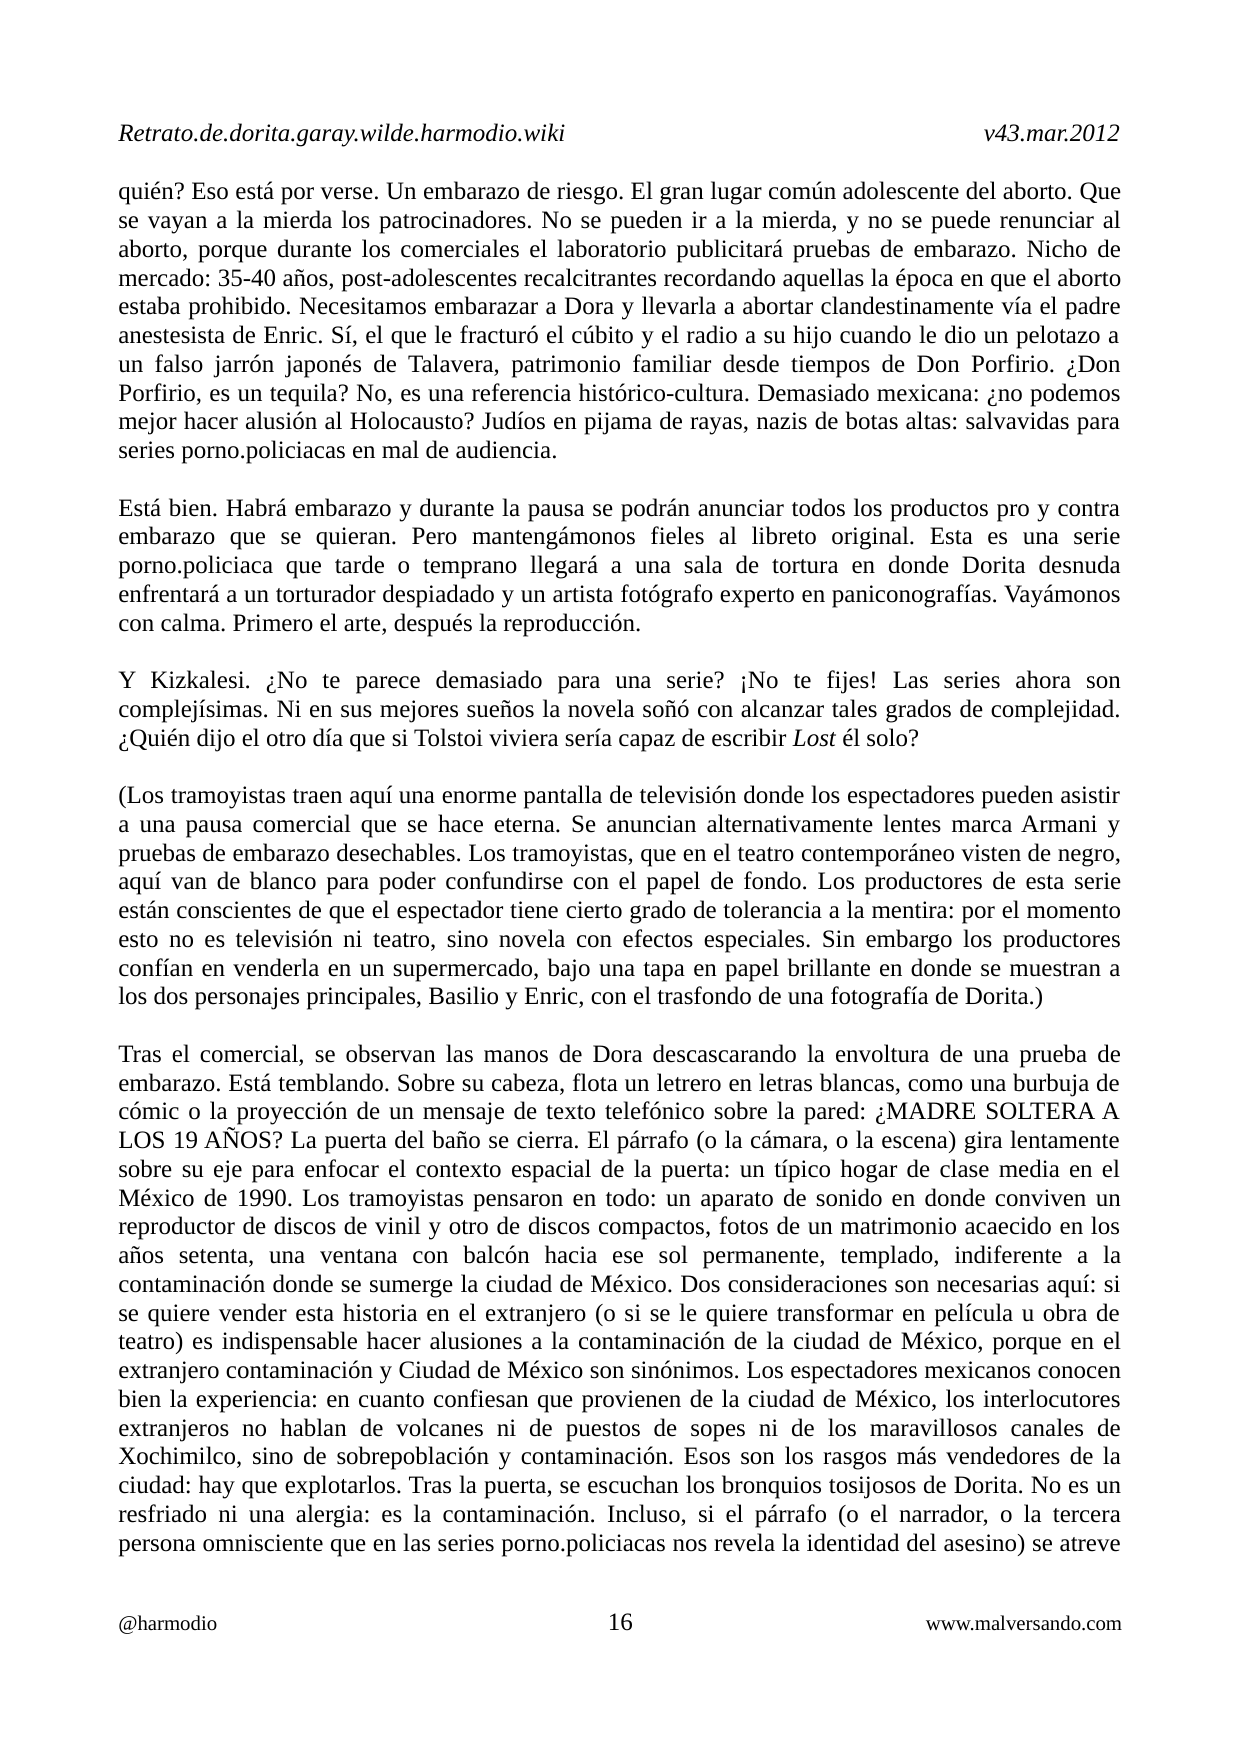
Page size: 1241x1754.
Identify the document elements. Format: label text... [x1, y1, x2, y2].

text (Los tramoyistas traen aquí una enorme pantalla de televisión donde los espectadores pueden asistir a una pausa comercial que se hace eterna. Se anuncian alternativamente lentes marca Armani y pruebas de embarazo desechables. Los tramoyistas, que en el teatro contemporáneo visten de negro, aquí van de blanco para poder confundirse con el papel de fondo. Los productores de esta serie están conscientes de que el espectador tiene cierto grado de tolerancia a la mentira: por el momento esto no es televisión ni teatro, sino novela con efectos especiales. Sin embargo los productores confían en venderla en un supermercado, bajo una tapa en papel brillante en donde se muestran a los dos personajes principales, Basilio y Enric, con el trasfondo de una fotografía de Dorita.) [118, 780, 1122, 1010]
text Y Kizkalesi. ¿No te parece demasiado para una serie? ¡No te fijes! Las series ahora son complejísimas. Ni en sus mejores sueños la novela soñó con alcanzar tales grados de complejidad. ¿Quién dijo el otro día que si Tolstoi viviera sería capaz de escribir Lost él solo? [118, 665, 1122, 751]
text Tras el comercial, se observan las manos de Dora descascarando la envoltura de una prueba de embarazo. Está temblando. Sobre su cabeza, flota un letrero en letras blancas, como una burbuja de cómic o la proyección de un mensaje de texto telefónico sobre la pared: ¿MADRE SOLTERA A LOS 19 AÑOS? La puerta del baño se cierra. El párrafo (o la cámara, o la escena) gira lentamente sobre su eje para enfocar el contexto espacial de la puerta: un típico hogar de clase media en el México de 1990. Los tramoyistas pensaron en todo: un aparato de sonido en donde conviven un reproductor de discos de vinil y otro de discos compactos, fotos de un matrimonio acaecido en los años setenta, una ventana con balcón hacia ese sol permanente, templado, indiferente a la contaminación donde se sumerge la ciudad de México. Dos consideraciones son necesarias aquí: si se quiere vender esta historia en el extranjero (o si se le quiere transformar en película u obra de teatro) es indispensable hacer alusiones a la contaminación de la ciudad de México, porque en el extranjero contaminación y Ciudad de México son sinónimos. Los espectadores mexicanos conocen bien la experiencia: en cuanto confiesan que provienen de la ciudad de México, los interlocutores extranjeros no hablan de volcanes ni de puestos de sopes ni de los maravillosos canales de Xochimilco, sino de sobrepoblación y contaminación. Esos son los rasgos más vendedores de la ciudad: hay que explotarlos. Tras la puerta, se escuchan los bronquios tosijosos de Dorita. No es un resfriado ni una alergia: es la contaminación. Incluso, si el párrafo (o el narrador, o la tercera persona omnisciente que en las series porno.policiacas nos revela la identidad del asesino) se atreve [118, 1039, 1122, 1556]
text Está bien. Habrá embarazo y durante la pausa se podrán anunciar todos los productos pro y contra embarazo que se quieran. Pero mantengámonos fieles al libreto original. Esta es una serie porno.policiaca que tarde o temprano llegará a una sala de tortura en donde Dorita desnuda enfrentará a un torturador despiadado y un artista fotógrafo experto en paniconografías. Vayámonos con calma. Primero el arte, después la reproducción. [118, 493, 1122, 636]
text quién? Eso está por verse. Un embarazo de riesgo. El gran lugar común adolescente del aborto. Que se vayan a la mierda los patrocinadores. No se pueden ir a la mierda, y no se puede renunciar al aborto, porque durante los comerciales el laboratorio publicitará pruebas de embarazo. Nicho de mercado: 35-40 años, post-adolescentes recalcitrantes recordando aquellas la época en que el aborto estaba prohibido. Necesitamos embarazar a Dora y llevarla a abortar clandestinamente vía el padre anestesista de Enric. Sí, el que le fracturó el cúbito y el radio a su hijo cuando le dio un pelotazo a un falso jarrón japonés de Talavera, patrimonio familiar desde tiempos de Don Porfirio. ¿Don Porfirio, es un tequila? No, es una referencia histórico-cultura. Demasiado mexicana: ¿no podemos mejor hacer alusión al Holocausto? Judíos en pijama de rayas, nazis de botas altas: salvavidas para series porno.policiacas en mal de audiencia. [118, 176, 1122, 464]
